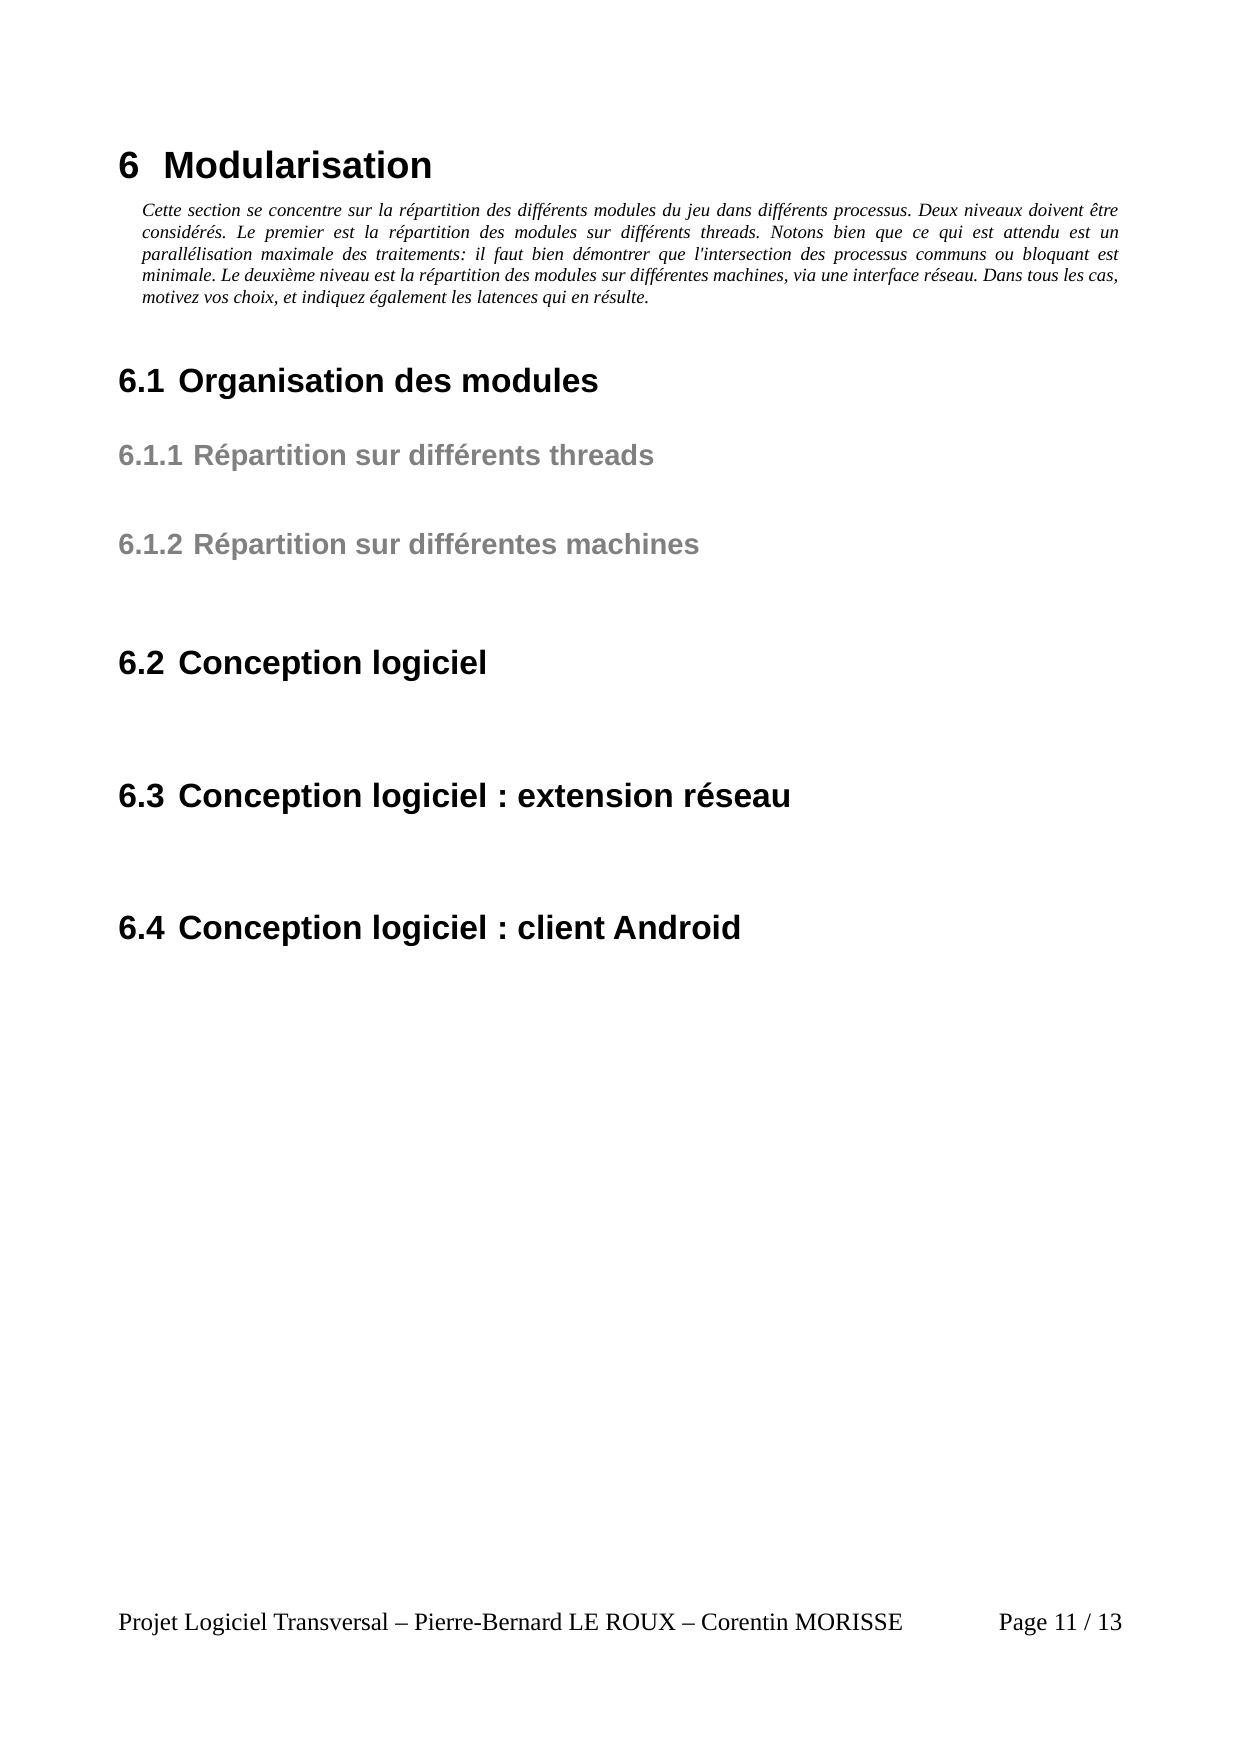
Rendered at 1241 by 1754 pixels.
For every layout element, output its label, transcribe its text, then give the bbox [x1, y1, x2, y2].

subtitle Modularisation [118, 143, 1122, 187]
subtitle Répartition sur différentes machines [118, 527, 1122, 561]
text Cette section se concentre sur la répartition des différents modules du jeu dans différents processus. Deux niveaux doivent être considérés. Le premier est la répartition des modules sur différents threads. Notons bien que ce qui est attendu est un parallélisation maximale des traitements: il faut bien démontrer que l'intersection des processus communs ou bloquant est minimale. Le deuxième niveau est la répartition des modules sur différentes machines, via une interface réseau. Dans tous les cas, motivez vos choix, et indiquez également les latences qui en résulte. [142, 199, 1122, 307]
subtitle Conception logiciel [118, 643, 1122, 682]
subtitle Organisation des modules [118, 361, 1122, 399]
subtitle Répartition sur différents threads [118, 438, 1122, 471]
subtitle Conception logiciel : client Android [118, 908, 1122, 947]
subtitle Conception logiciel : extension réseau [118, 776, 1122, 814]
